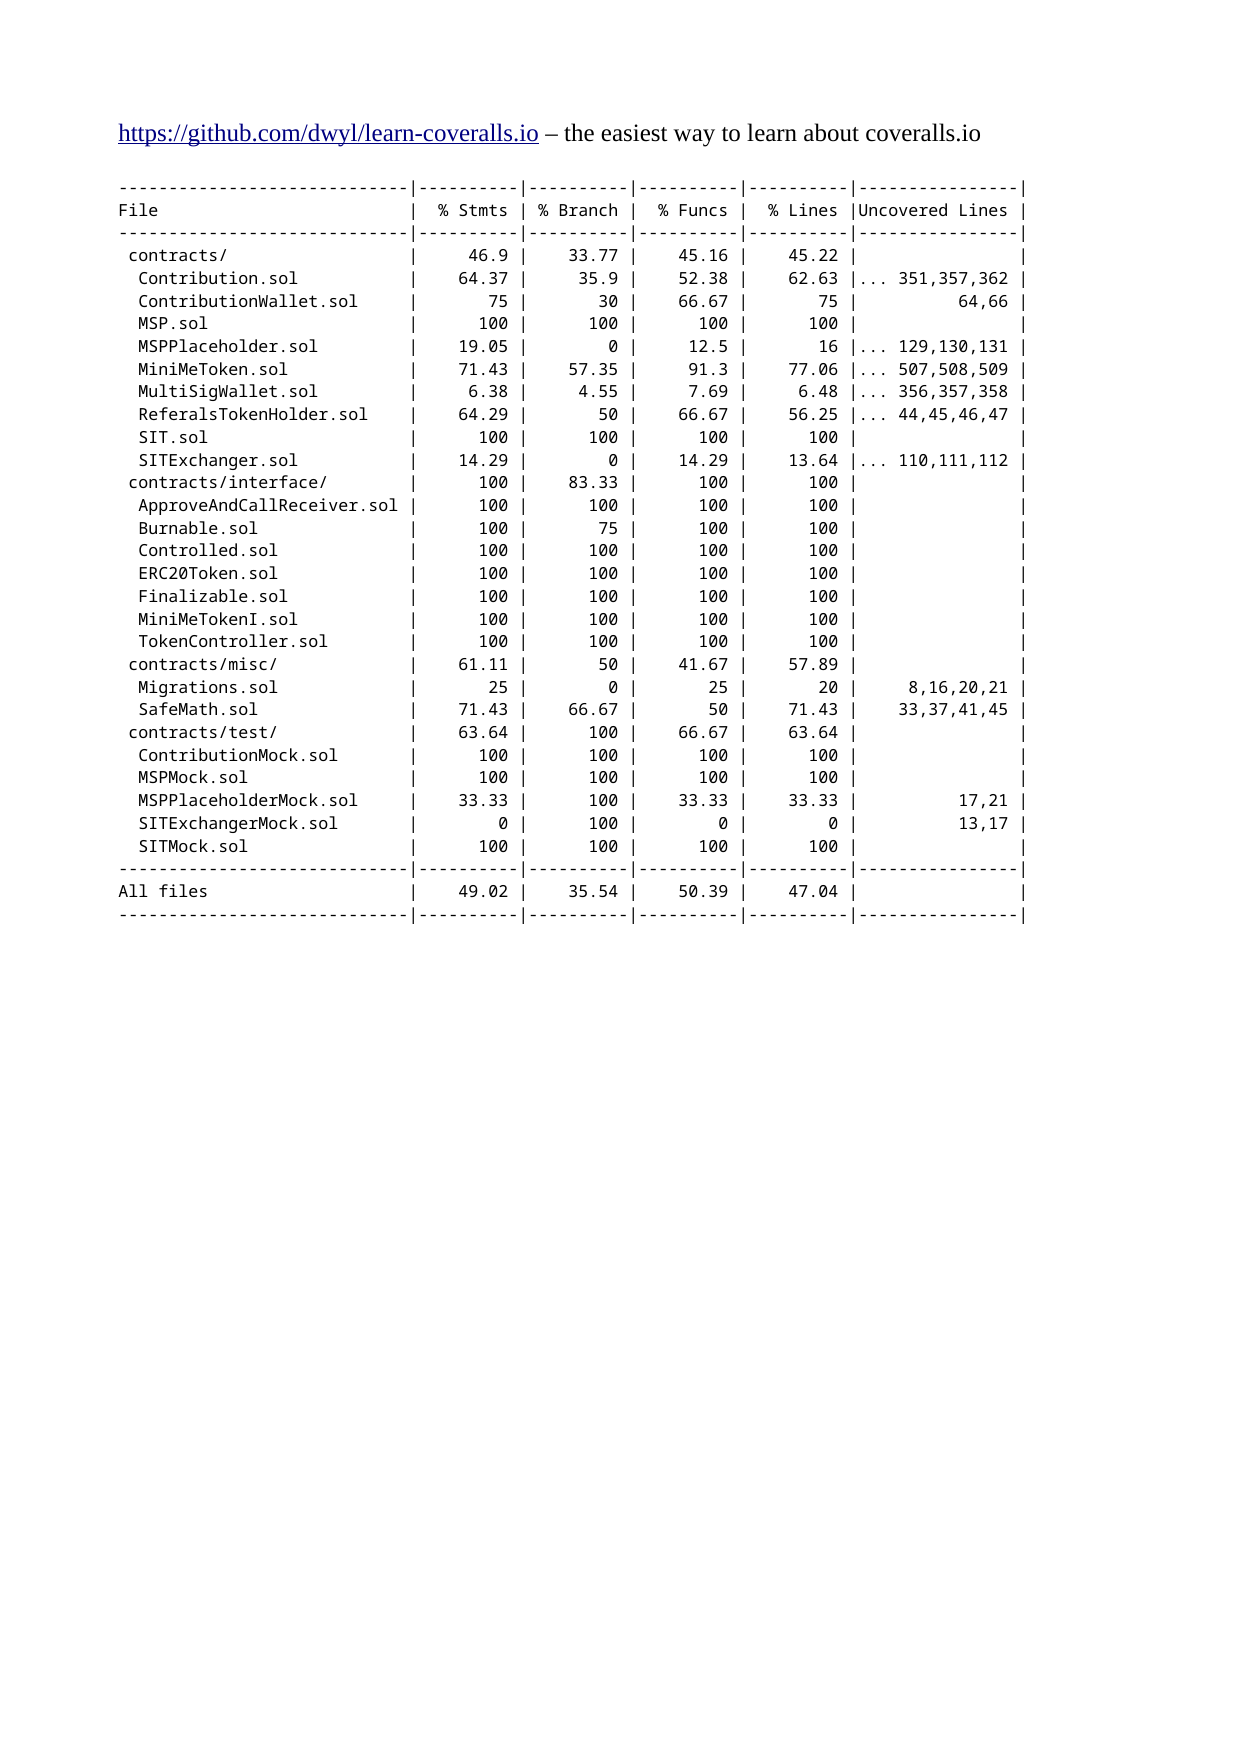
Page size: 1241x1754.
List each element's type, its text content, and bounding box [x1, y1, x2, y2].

text MSPPlaceholderMock.sol | 33.33 | 100 | 33.33 | 33.33 | 17,21 | [118, 789, 1122, 811]
text TokenController.sol | 100 | 100 | 100 | 100 | | [118, 630, 1122, 652]
text MSPMock.sol | 100 | 100 | 100 | 100 | | [118, 766, 1122, 789]
text ERC20Token.sol | 100 | 100 | 100 | 100 | | [118, 562, 1122, 584]
text https://github.com/dwyl/learn-coveralls.io – the easiest way to learn about coveralls.io [118, 118, 1122, 147]
text contracts/interface/ | 100 | 83.33 | 100 | 100 | | [118, 471, 1122, 493]
text Finalizable.sol | 100 | 100 | 100 | 100 | | [118, 584, 1122, 607]
text ReferalsTokenHolder.sol | 64.29 | 50 | 66.67 | 56.25 |... 44,45,46,47 | [118, 403, 1122, 425]
text contracts/ | 46.9 | 33.77 | 45.16 | 45.22 | | [118, 244, 1122, 266]
text MultiSigWallet.sol | 6.38 | 4.55 | 7.69 | 6.48 |... 356,357,358 | [118, 380, 1122, 403]
text Burnable.sol | 100 | 75 | 100 | 100 | | [118, 516, 1122, 539]
text -----------------------------|----------|----------|----------|----------|----------------| [118, 221, 1122, 244]
text MSP.sol | 100 | 100 | 100 | 100 | | [118, 312, 1122, 334]
text MiniMeToken.sol | 71.43 | 57.35 | 91.3 | 77.06 |... 507,508,509 | [118, 357, 1122, 380]
text ApproveAndCallReceiver.sol | 100 | 100 | 100 | 100 | | [118, 493, 1122, 516]
text MiniMeTokenI.sol | 100 | 100 | 100 | 100 | | [118, 607, 1122, 630]
text SITExchangerMock.sol | 0 | 100 | 0 | 0 | 13,17 | [118, 811, 1122, 834]
text File | % Stmts | % Branch | % Funcs | % Lines |Uncovered Lines | [118, 198, 1122, 221]
text Contribution.sol | 64.37 | 35.9 | 52.38 | 62.63 |... 351,357,362 | [118, 266, 1122, 289]
text Controlled.sol | 100 | 100 | 100 | 100 | | [118, 539, 1122, 562]
text SITMock.sol | 100 | 100 | 100 | 100 | | [118, 834, 1122, 857]
text SIT.sol | 100 | 100 | 100 | 100 | | [118, 425, 1122, 448]
text All files | 49.02 | 35.54 | 50.39 | 47.04 | | [118, 879, 1122, 902]
text Migrations.sol | 25 | 0 | 25 | 20 | 8,16,20,21 | [118, 675, 1122, 698]
text SITExchanger.sol | 14.29 | 0 | 14.29 | 13.64 |... 110,111,112 | [118, 448, 1122, 471]
text ContributionMock.sol | 100 | 100 | 100 | 100 | | [118, 743, 1122, 766]
text SafeMath.sol | 71.43 | 66.67 | 50 | 71.43 | 33,37,41,45 | [118, 698, 1122, 721]
text MSPPlaceholder.sol | 19.05 | 0 | 12.5 | 16 |... 129,130,131 | [118, 334, 1122, 357]
text -----------------------------|----------|----------|----------|----------|----------------| [118, 857, 1122, 879]
text contracts/misc/ | 61.11 | 50 | 41.67 | 57.89 | | [118, 652, 1122, 675]
text -----------------------------|----------|----------|----------|----------|----------------| [118, 176, 1122, 198]
text ContributionWallet.sol | 75 | 30 | 66.67 | 75 | 64,66 | [118, 289, 1122, 312]
text -----------------------------|----------|----------|----------|----------|----------------| [118, 902, 1122, 925]
text contracts/test/ | 63.64 | 100 | 66.67 | 63.64 | | [118, 721, 1122, 743]
